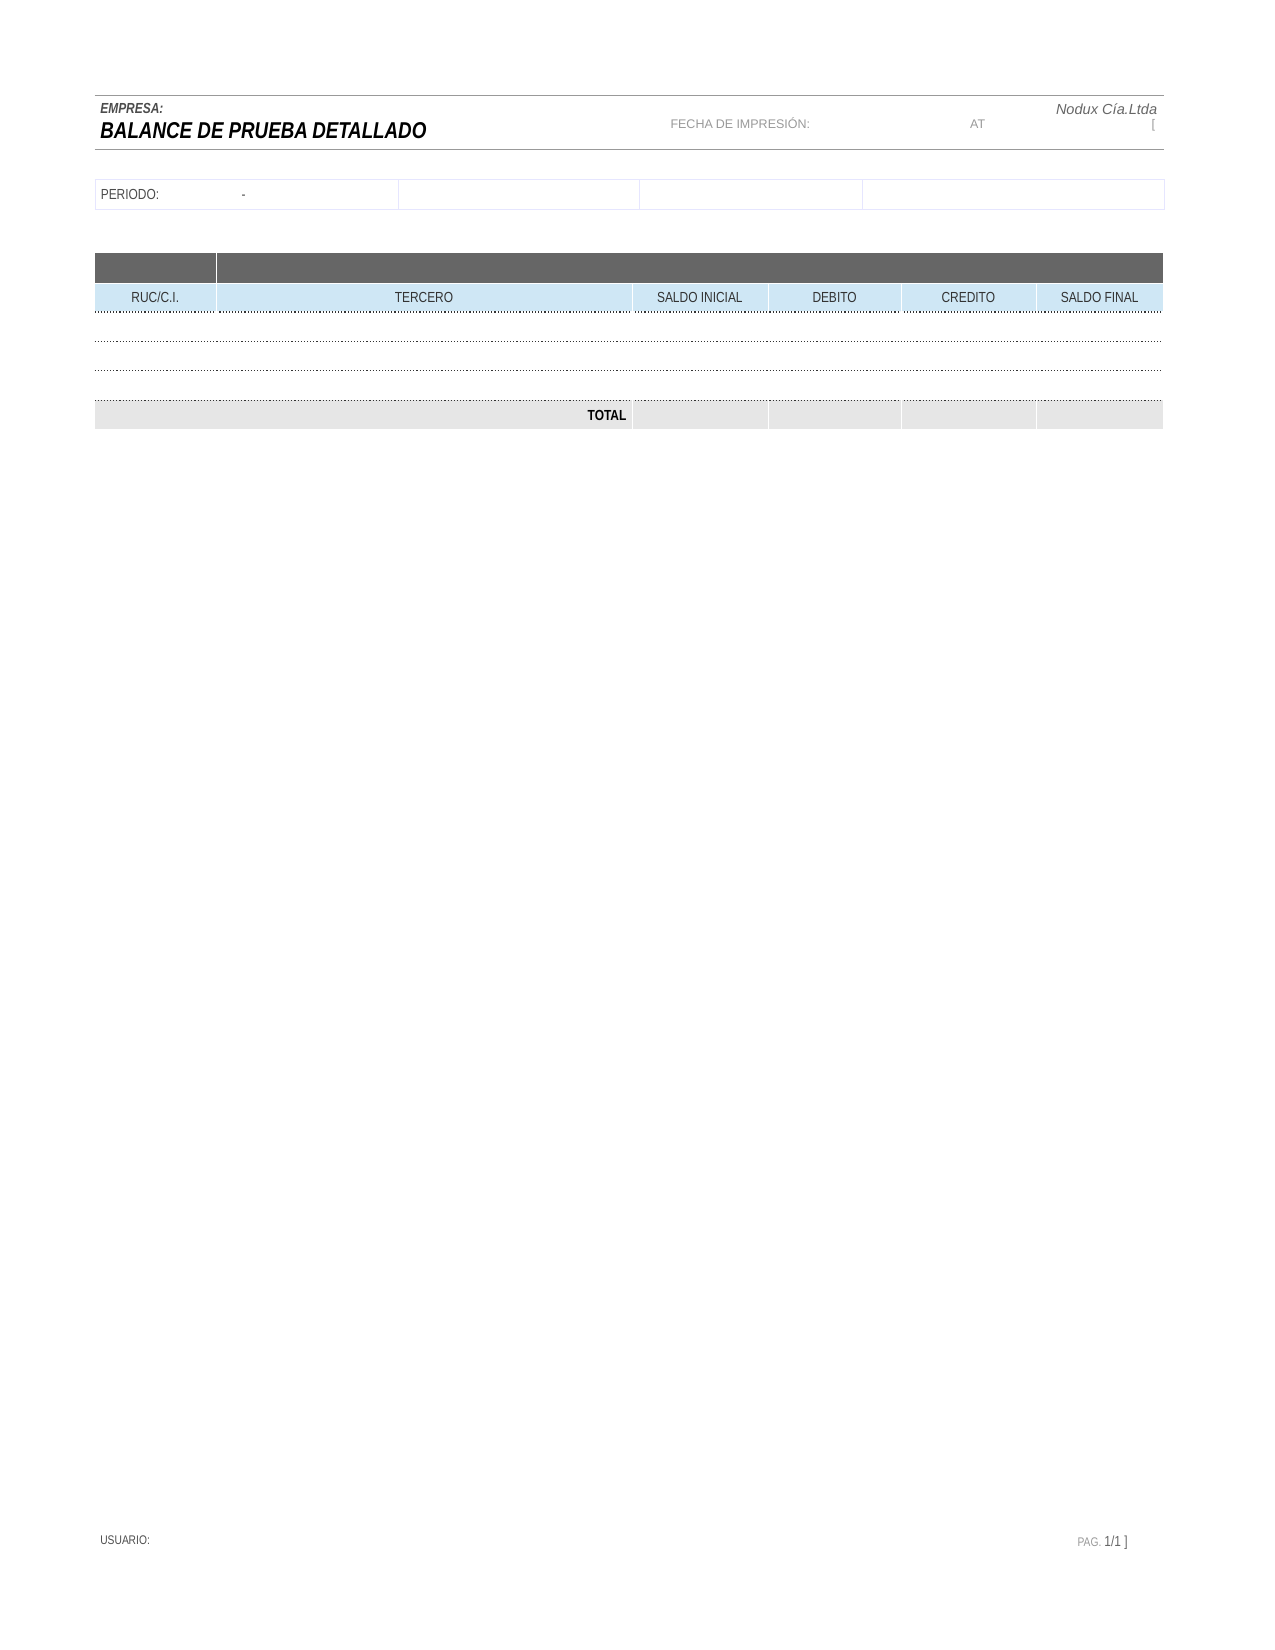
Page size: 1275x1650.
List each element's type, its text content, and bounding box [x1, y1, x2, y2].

text <for each="account, lines, sum in accounts.itervalues()"> [94, 233, 1181, 252]
table_header [640, 180, 862, 209]
table_cell [632, 311, 768, 341]
table_cell [768, 311, 901, 341]
table_cell [1037, 400, 1163, 429]
table_cell [632, 370, 768, 399]
table_cell [768, 370, 901, 399]
text </for> [94, 448, 1181, 467]
table_cell [901, 311, 1036, 341]
table_cell SALDO INICIAL [633, 284, 768, 311]
table_cell [1036, 311, 1163, 341]
table_header PERIODO: <start_period> - <end_period> [96, 180, 398, 209]
table_cell <line['debit']> [768, 341, 901, 370]
table_cell [1036, 370, 1163, 399]
table_cell <line['party']> [216, 341, 632, 370]
table_header <account.name> [217, 253, 1163, 283]
table_cell <for each="line in lines"> [95, 311, 632, 341]
table_cell <sum['debits']> [769, 400, 901, 429]
table_cell CREDITO [902, 284, 1036, 311]
table_cell [216, 370, 632, 399]
table_cell RUC/C.I. [95, 284, 216, 311]
table_cell <line['credit']> [901, 341, 1036, 370]
table_header [863, 180, 1164, 209]
table_cell TERCERO [217, 284, 632, 311]
table_cell <line['end_balance']> [1036, 341, 1163, 370]
table_cell [633, 400, 768, 429]
table_cell TOTAL [95, 400, 632, 429]
table_header <account.code> [95, 253, 216, 283]
table_cell <sum['credits']> [902, 400, 1036, 429]
table_header [399, 180, 639, 209]
table_cell </for> [95, 370, 216, 399]
table_cell SALDO FINAL [1037, 284, 1163, 311]
table_cell <line['start_balance']> [632, 341, 768, 370]
table_cell [901, 370, 1036, 399]
table_cell <line['vat_number']> [95, 341, 216, 370]
table_cell DEBITO [769, 284, 901, 311]
